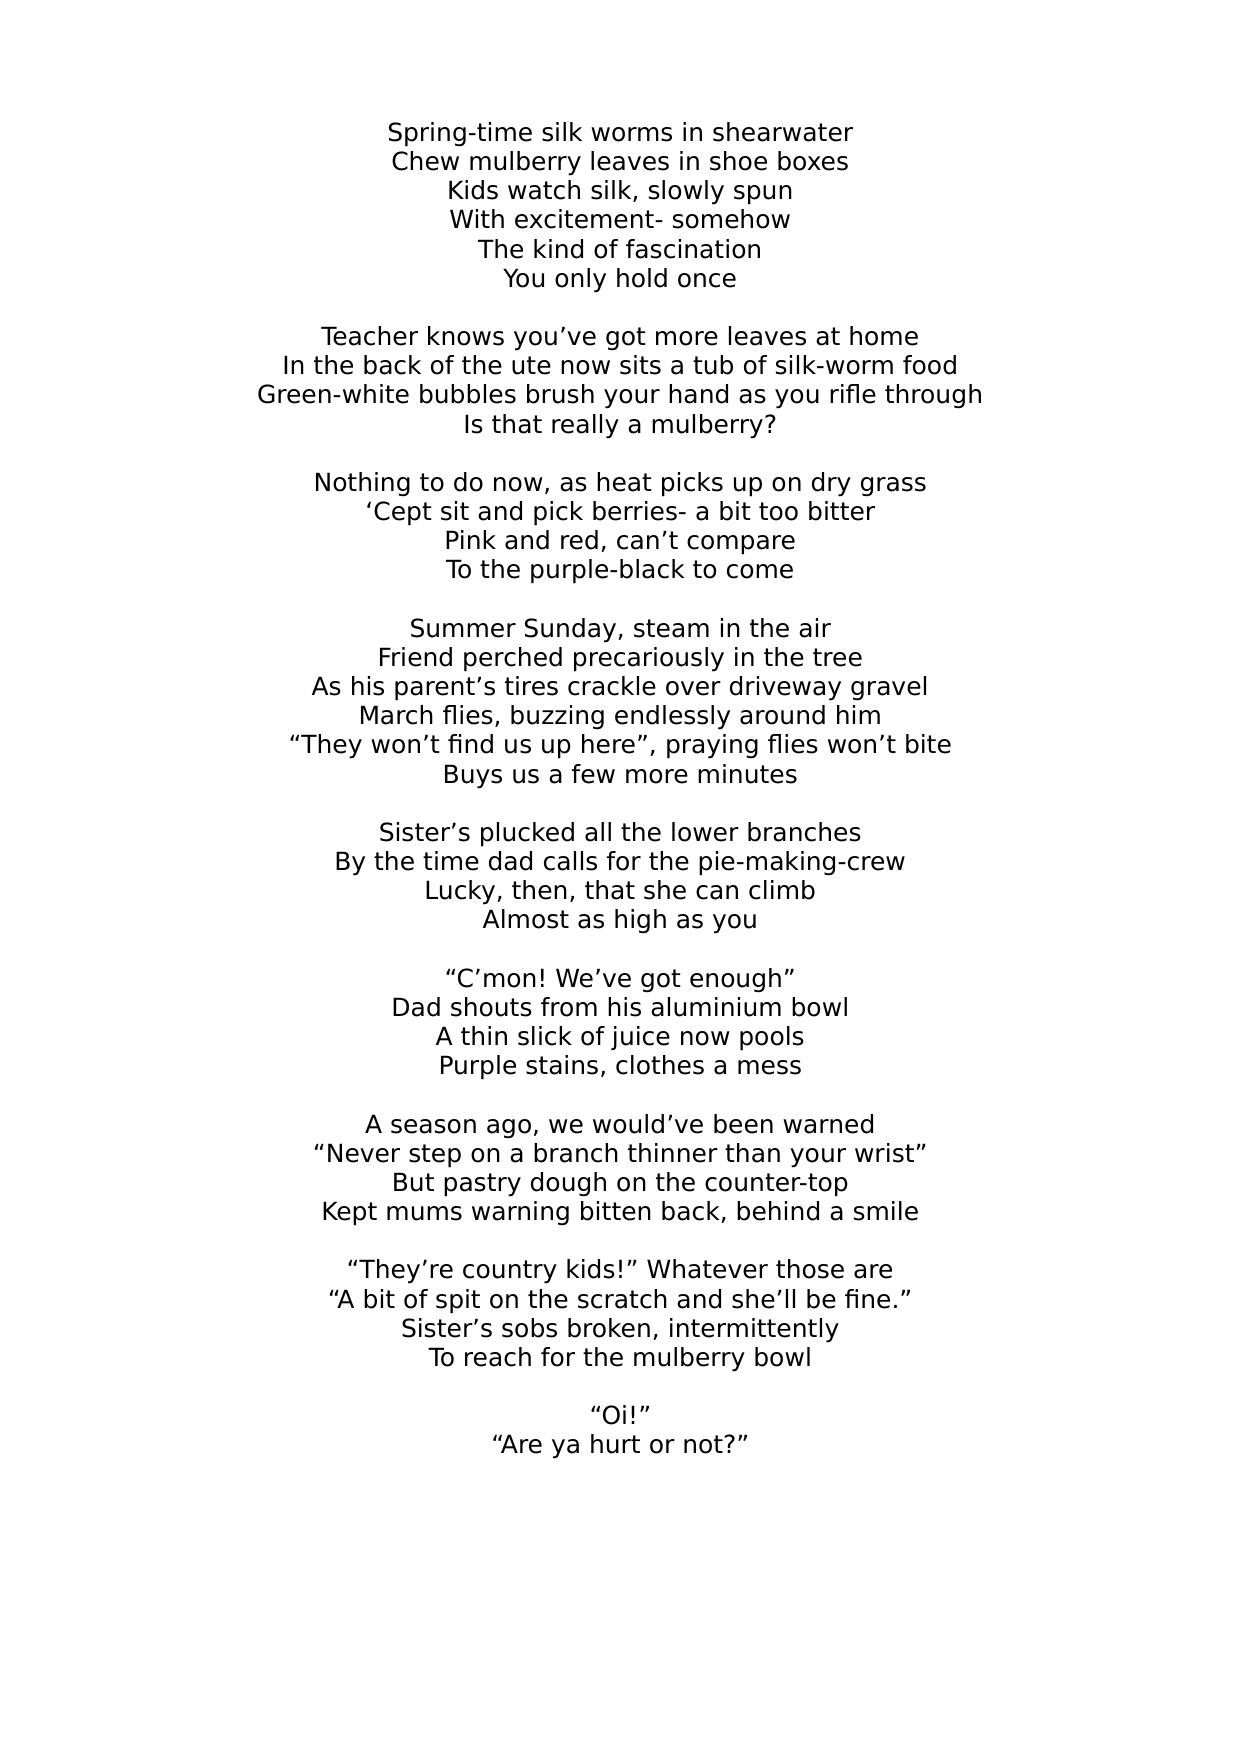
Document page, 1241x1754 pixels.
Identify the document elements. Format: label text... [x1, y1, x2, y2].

text “A bit of spit on the scratch and she’ll be fine.” [118, 1285, 1122, 1314]
text Kept mums warning bitten back, behind a smile [118, 1197, 1122, 1226]
text The kind of fascination [118, 235, 1122, 264]
text March flies, buzzing endlessly around him [118, 701, 1122, 731]
text Lucky, then, that she can climb [118, 876, 1122, 906]
text But pastry dough on the counter-top [118, 1168, 1122, 1197]
text In the back of the ute now sits a tub of silk-worm food [118, 351, 1122, 381]
text “Never step on a branch thinner than your wrist” [118, 1139, 1122, 1168]
text “They’re country kids!” Whatever those are [118, 1256, 1122, 1285]
text Buys us a few more minutes [118, 760, 1122, 789]
text Spring-time silk worms in shearwater [118, 118, 1122, 147]
text With excitement- somehow [118, 206, 1122, 235]
text Sister’s sobs broken, intermittently [118, 1314, 1122, 1343]
text ‘Cept sit and pick berries- a bit too bitter [118, 497, 1122, 526]
text “Oi!” “Are ya hurt or not?” [118, 1401, 1122, 1460]
text You only hold once [118, 264, 1122, 293]
text Summer Sunday, steam in the air [118, 614, 1122, 643]
text As his parent’s tires crackle over driveway gravel [118, 672, 1122, 701]
text Green-white bubbles brush your hand as you rifle through [118, 381, 1122, 410]
text Sister’s plucked all the lower branches [118, 818, 1122, 847]
text Almost as high as you “C’mon! We’ve got enough” Dad shouts from his aluminium bowl [118, 906, 1122, 1022]
text By the time dad calls for the pie-making-crew [118, 847, 1122, 876]
text Teacher knows you’ve got more leaves at home [118, 322, 1122, 351]
text To the purple-black to come [118, 556, 1122, 585]
text A thin slick of juice now pools [118, 1022, 1122, 1051]
text Kids watch silk, slowly spun [118, 176, 1122, 206]
text Purple stains, clothes a mess [118, 1051, 1122, 1081]
text Nothing to do now, as heat picks up on dry grass [118, 468, 1122, 497]
text Pink and red, can’t compare [118, 526, 1122, 556]
text Is that really a mulberry? [118, 410, 1122, 468]
text To reach for the mulberry bowl [118, 1343, 1122, 1372]
text Friend perched precariously in the tree [118, 643, 1122, 672]
text A season ago, we would’ve been warned [118, 1110, 1122, 1139]
text Chew mulberry leaves in shoe boxes [118, 147, 1122, 176]
text “They won’t find us up here”, praying flies won’t bite [118, 731, 1122, 760]
